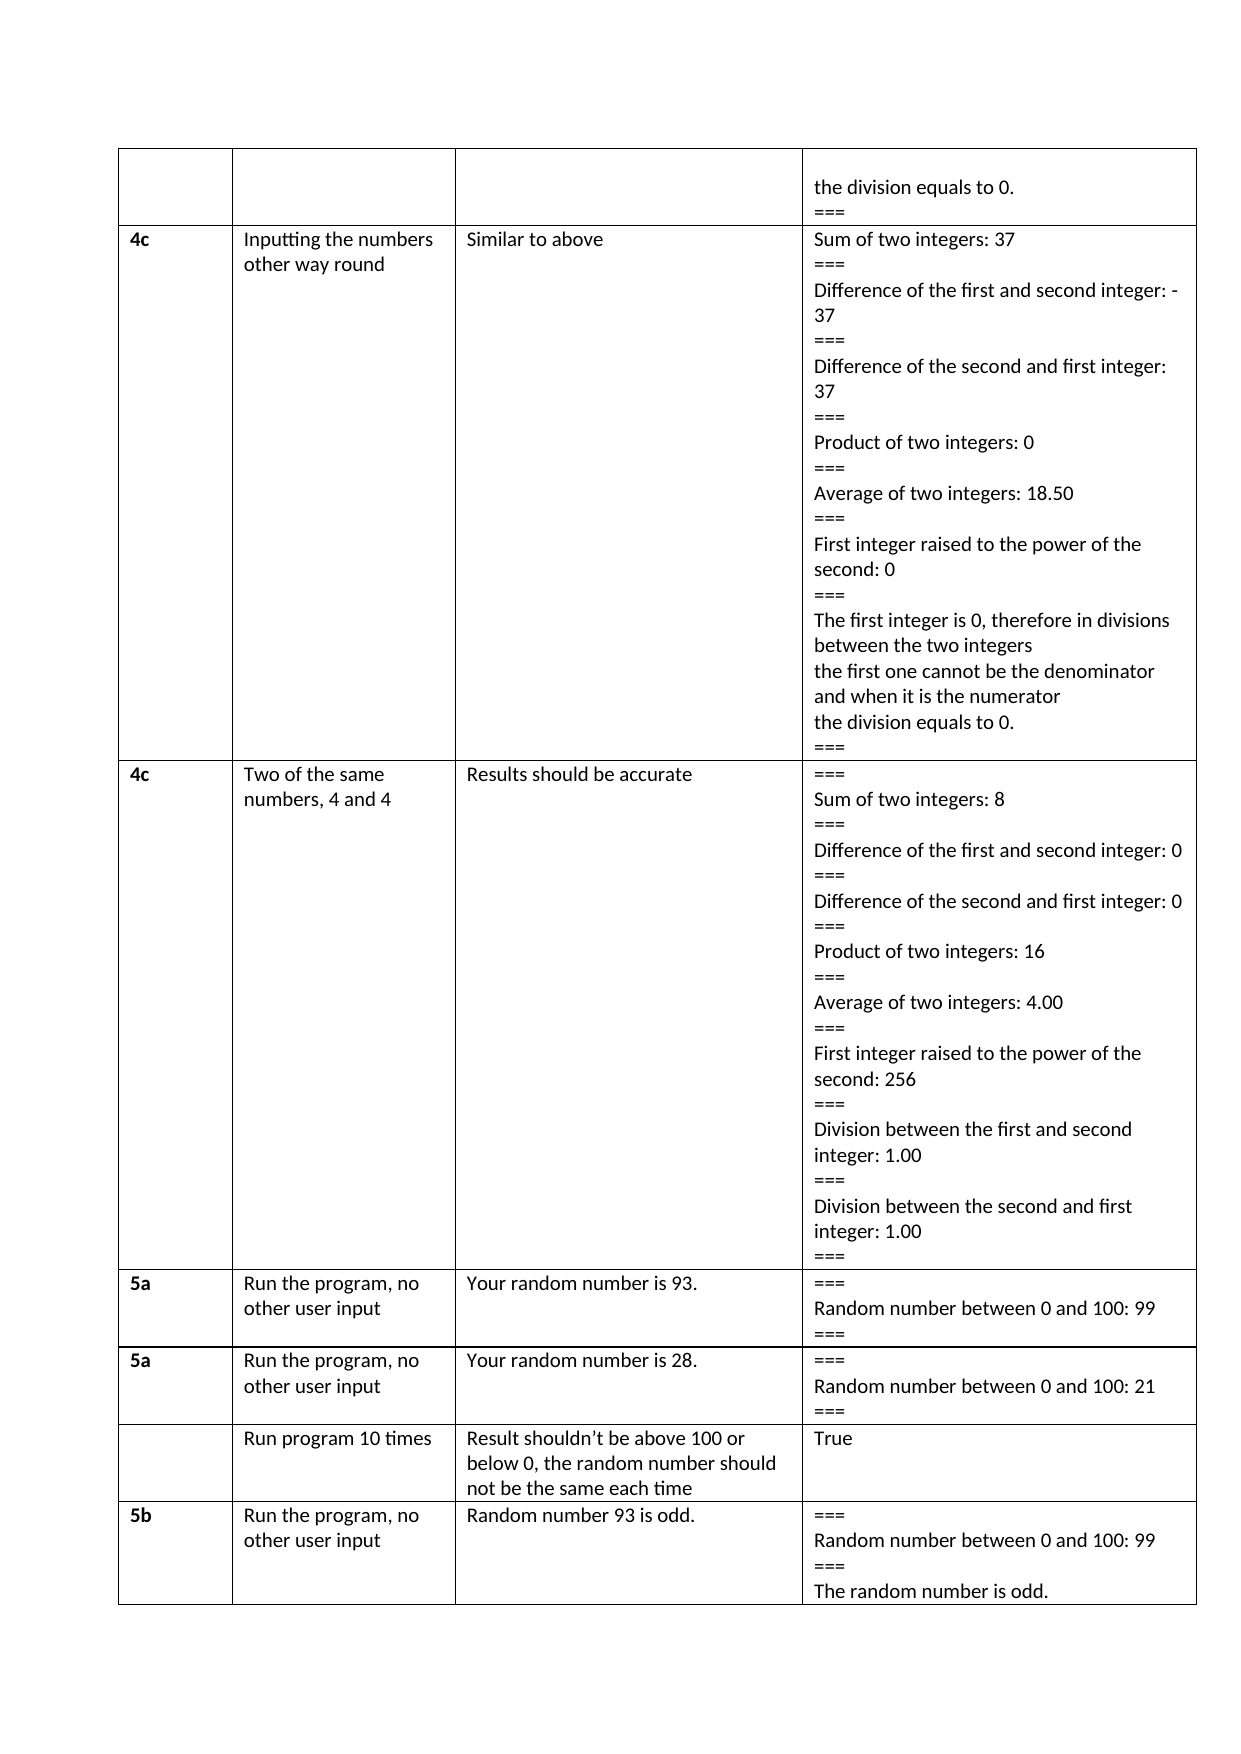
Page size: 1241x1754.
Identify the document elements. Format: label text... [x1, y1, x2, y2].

table_cell === Random number between 0 and 100: 21 === [803, 1348, 1196, 1424]
table_cell [119, 1425, 232, 1501]
table_cell 4c [119, 761, 232, 1269]
table_cell Sum of two integers: 37 === Difference of the first and second integer: -37 === Difference of the second and first integer: 37 === Product of two integers: 0 === Average of two integers: 18.50 === First integer raised to the power of the second: 0 === The first integer is 0, therefore in divisions between the two integers the first one cannot be the denominator and when it is the numerator the division equals to 0. === [803, 226, 1196, 760]
table_cell Run the program, no other user input [233, 1502, 455, 1604]
table_cell Run the program, no other user input [233, 1348, 455, 1424]
table_cell True [803, 1425, 1196, 1501]
table_cell Your random number is 93. [456, 1270, 802, 1346]
table_cell 5a [119, 1270, 232, 1346]
table_cell === Sum of two integers: 8 === Difference of the first and second integer: 0 === Difference of the second and first integer: 0 === Product of two integers: 16 === Average of two integers: 4.00 === First integer raised to the power of the second: 256 === Division between the first and second integer: 1.00 === Division between the second and first integer: 1.00 === [803, 761, 1196, 1269]
table_cell Similar to above [456, 226, 802, 760]
table_cell === Random number between 0 and 100: 99 === [803, 1270, 1196, 1346]
table_cell Inputting the numbers other way round [233, 226, 455, 760]
table_cell [233, 149, 455, 225]
table_cell Run the program, no other user input [233, 1270, 455, 1346]
table_cell the division equals to 0. === [803, 149, 1196, 225]
table_cell Run program 10 times [233, 1425, 455, 1501]
table_cell === Random number between 0 and 100: 99 === The random number is odd. [803, 1502, 1196, 1604]
table_cell [119, 149, 232, 225]
table_cell 5a [119, 1348, 232, 1424]
table_cell Random number 93 is odd. [456, 1502, 802, 1604]
table_cell Your random number is 28. [456, 1348, 802, 1424]
table_cell Results should be accurate [456, 761, 802, 1269]
table_cell Two of the same numbers, 4 and 4 [233, 761, 455, 1269]
table_cell Result shouldn’t be above 100 or below 0, the random number should not be the same each time [456, 1425, 802, 1501]
table_cell [456, 149, 802, 225]
table_cell 4c [119, 226, 232, 760]
table_cell 5b [119, 1502, 232, 1604]
